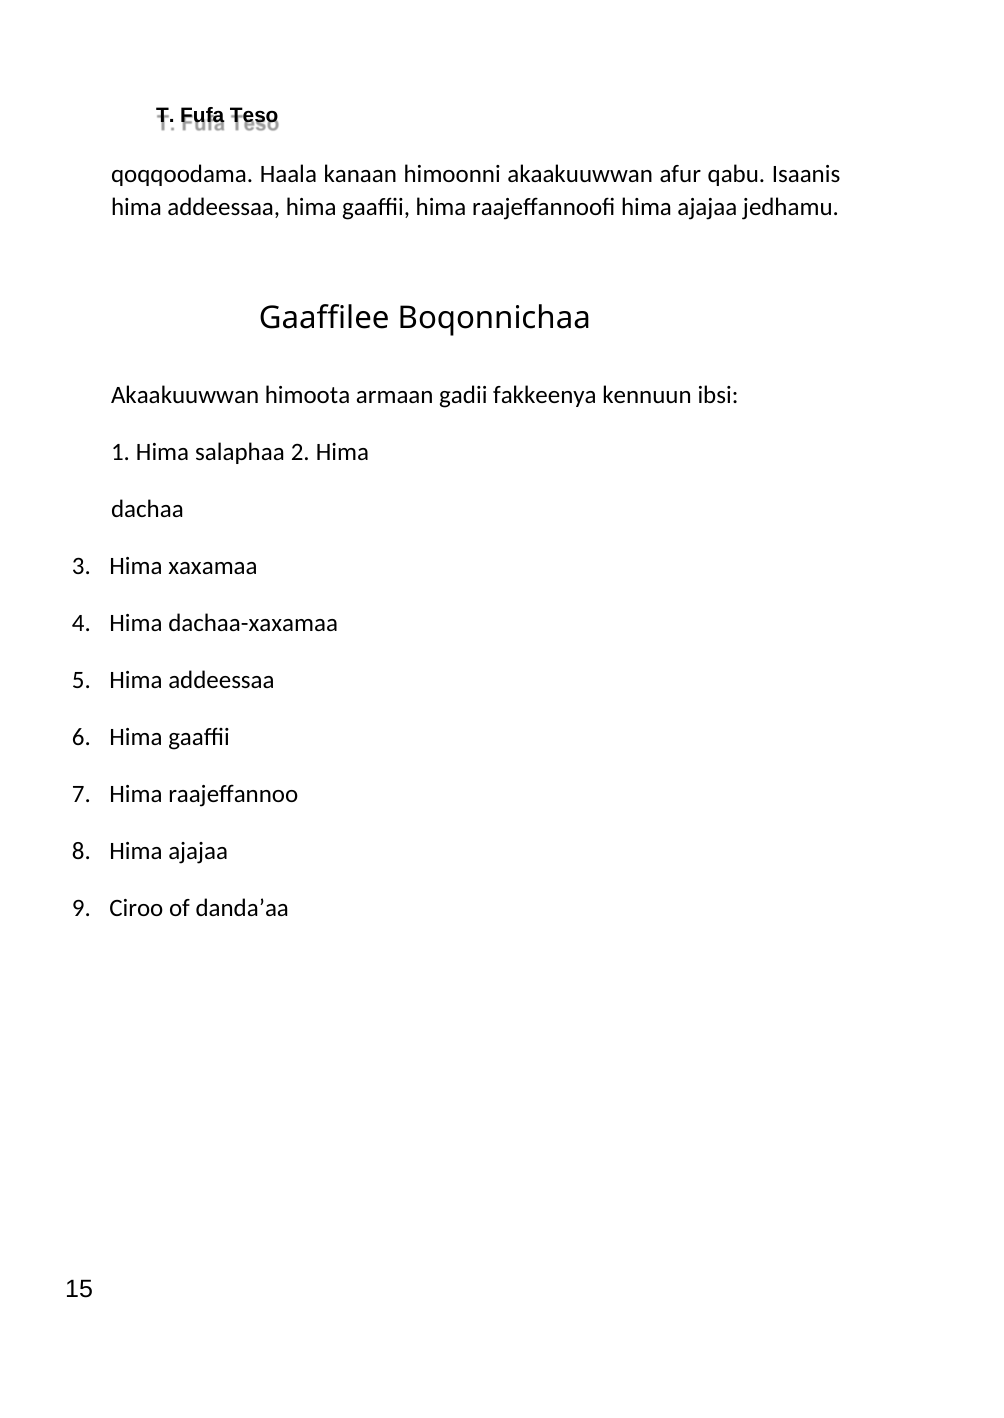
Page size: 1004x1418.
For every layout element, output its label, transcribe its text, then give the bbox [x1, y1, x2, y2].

list Hima xaxamaa [72, 551, 841, 581]
text 1. Hima salaphaa 2. Hima dachaa [111, 437, 369, 524]
list Ciroo of danda’aa [72, 892, 841, 923]
text qoqqoodama. Haala kanaan himoonni akaakuuwwan afur qabu. Isaanis hima addeessaa, hima gaaffii, hima raajeffannoofi hima ajajaa jedhamu. [111, 158, 841, 222]
list Hima ajajaa [72, 835, 841, 866]
subtitle Gaaffilee Boqonnichaa [107, 295, 848, 338]
list Hima dachaa-xaxamaa [72, 608, 841, 638]
list Hima addeessaa [72, 664, 841, 695]
list Hima raajeffannoo [72, 778, 841, 809]
text Akaakuuwwan himoota armaan gadii fakkeenya kennuun ibsi: [111, 380, 841, 410]
picture [142, 102, 311, 149]
list Hima gaaffii [72, 721, 841, 752]
